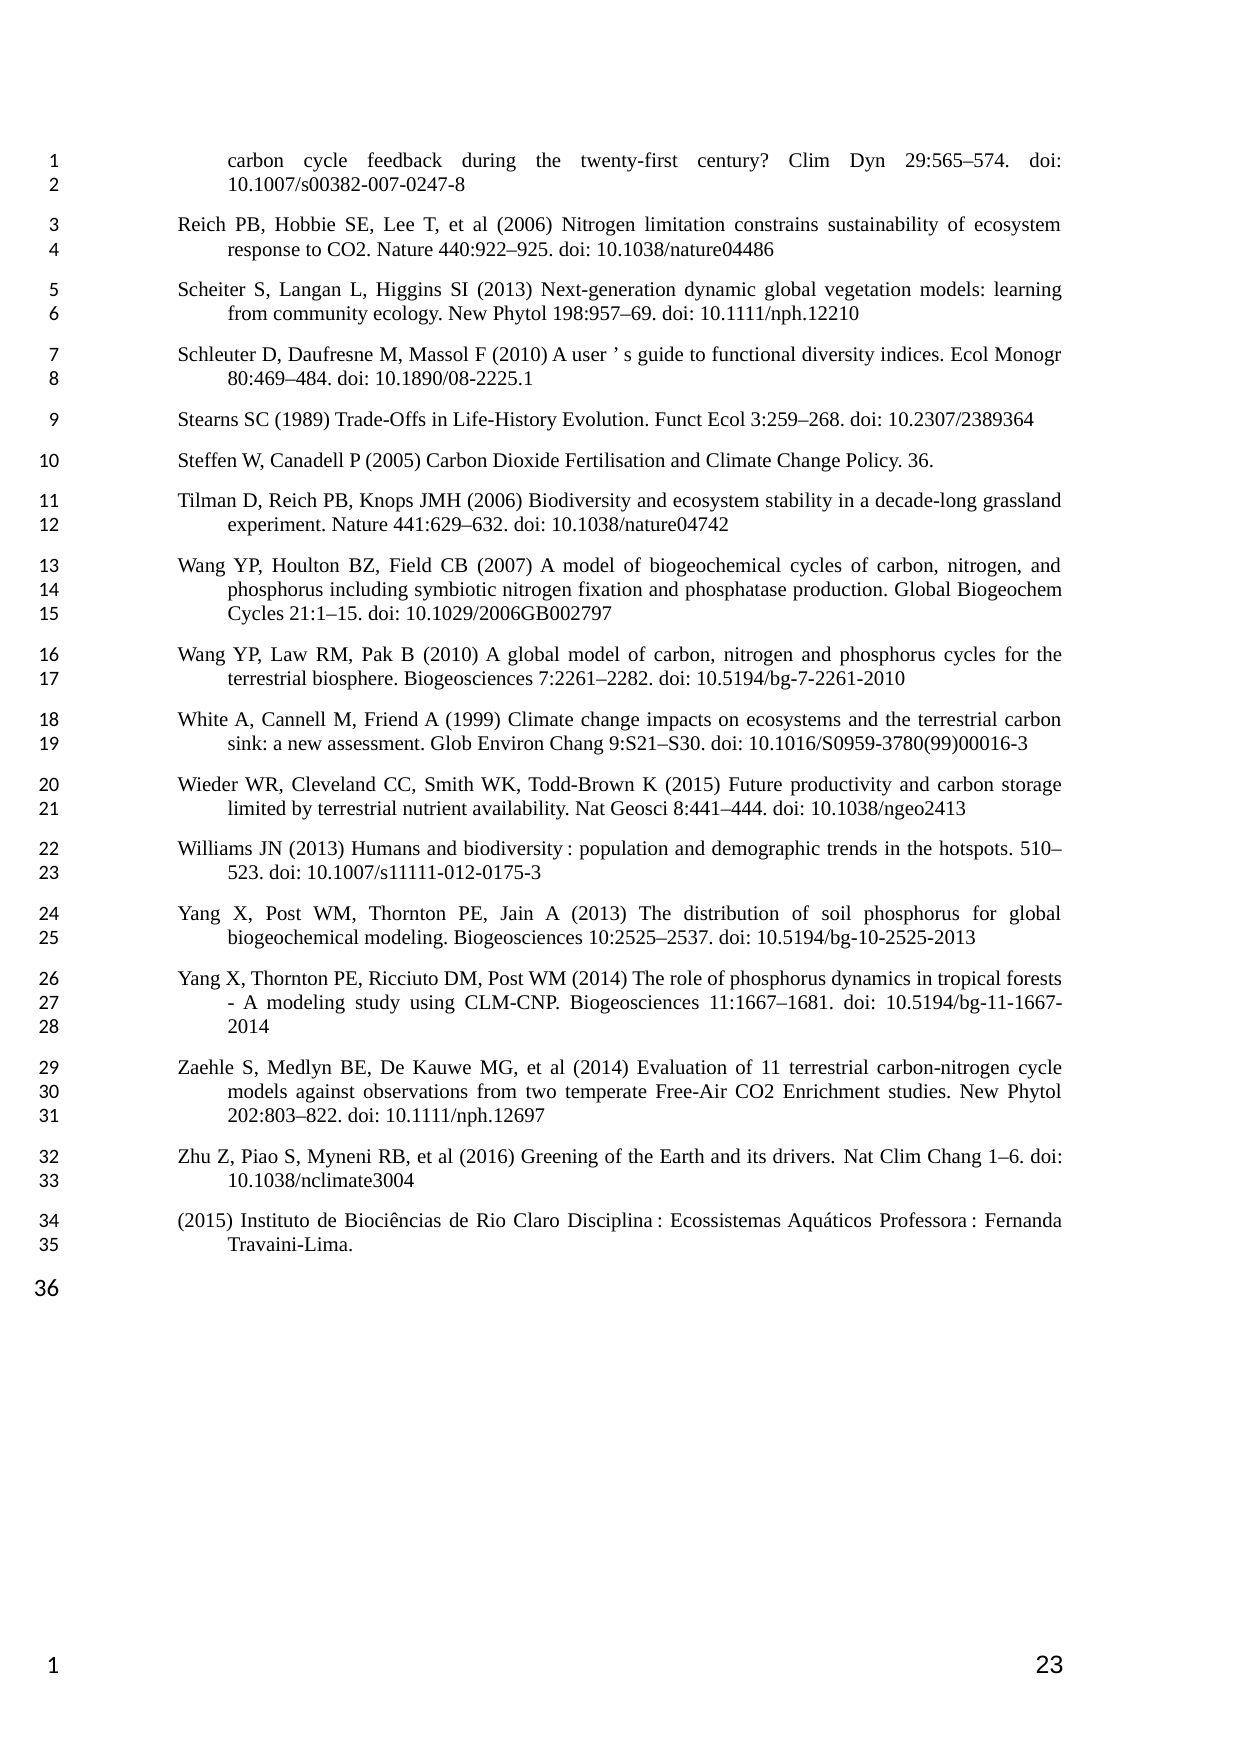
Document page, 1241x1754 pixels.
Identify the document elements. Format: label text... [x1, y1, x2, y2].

text Yang X, Post WM, Thornton PE, Jain A (2013) The distribution of soil phosphorus for global biogeochemical modeling. Biogeosciences 10:2525–2537. doi: 10.5194/bg-10-2525-2013 [177, 901, 1063, 949]
text Yang X, Thornton PE, Ricciuto DM, Post WM (2014) The role of phosphorus dynamics in tropical forests - A modeling study using CLM-CNP. Biogeosciences 11:1667–1681. doi: 10.5194/bg-11-1667-2014 [177, 966, 1063, 1038]
text White A, Cannell M, Friend A (1999) Climate change impacts on ecosystems and the terrestrial carbon sink: a new assessment. Glob Environ Chang 9:S21–S30. doi: 10.1016/S0959-3780(99)00016-3 [177, 707, 1063, 755]
text (2015) Instituto de Biociências de Rio Claro Disciplina : Ecossistemas Aquáticos Professora : Fernanda Travaini-Lima. [177, 1208, 1063, 1256]
text Tilman D, Reich PB, Knops JMH (2006) Biodiversity and ecosystem stability in a decade-long grassland experiment. Nature 441:629–632. doi: 10.1038/nature04742 [177, 488, 1063, 536]
text Steffen W, Canadell P (2005) Carbon Dioxide Fertilisation and Climate Change Policy. 36. [177, 447, 1063, 472]
text Schleuter D, Daufresne M, Massol F (2010) A user ’ s guide to functional diversity indices. Ecol Monogr 80:469–484. doi: 10.1890/08-2225.1 [177, 342, 1063, 390]
text Wang YP, Law RM, Pak B (2010) A global model of carbon, nitrogen and phosphorus cycles for the terrestrial biosphere. Biogeosciences 7:2261–2282. doi: 10.5194/bg-7-2261-2010 [177, 642, 1063, 690]
text carbon cycle feedback during the twenty-first century? Clim Dyn 29:565–574. doi: 10.1007/s00382-007-0247-8 [177, 148, 1063, 196]
text Wieder WR, Cleveland CC, Smith WK, Todd-Brown K (2015) Future productivity and carbon storage limited by terrestrial nutrient availability. Nat Geosci 8:441–444. doi: 10.1038/ngeo2413 [177, 771, 1063, 819]
text Scheiter S, Langan L, Higgins SI (2013) Next-generation dynamic global vegetation models: learning from community ecology. New Phytol 198:957–69. doi: 10.1111/nph.12210 [177, 277, 1063, 325]
text Williams JN (2013) Humans and biodiversity : population and demographic trends in the hotspots. 510–523. doi: 10.1007/s11111-012-0175-3 [177, 836, 1063, 884]
text Zaehle S, Medlyn BE, De Kauwe MG, et al (2014) Evaluation of 11 terrestrial carbon-nitrogen cycle models against observations from two temperate Free-Air CO2 Enrichment studies. New Phytol 202:803–822. doi: 10.1111/nph.12697 [177, 1055, 1063, 1127]
text Stearns SC (1989) Trade-Offs in Life-History Evolution. Funct Ecol 3:259–268. doi: 10.2307/2389364 [177, 407, 1063, 431]
text Wang YP, Houlton BZ, Field CB (2007) A model of biogeochemical cycles of carbon, nitrogen, and phosphorus including symbiotic nitrogen fixation and phosphatase production. Global Biogeochem Cycles 21:1–15. doi: 10.1029/2006GB002797 [177, 553, 1063, 625]
text Reich PB, Hobbie SE, Lee T, et al (2006) Nitrogen limitation constrains sustainability of ecosystem response to CO2. Nature 440:922–925. doi: 10.1038/nature04486 [177, 212, 1063, 261]
text Zhu Z, Piao S, Myneni RB, et al (2016) Greening of the Earth and its drivers. Nat Clim Chang 1–6. doi: 10.1038/nclimate3004 [177, 1143, 1063, 1192]
